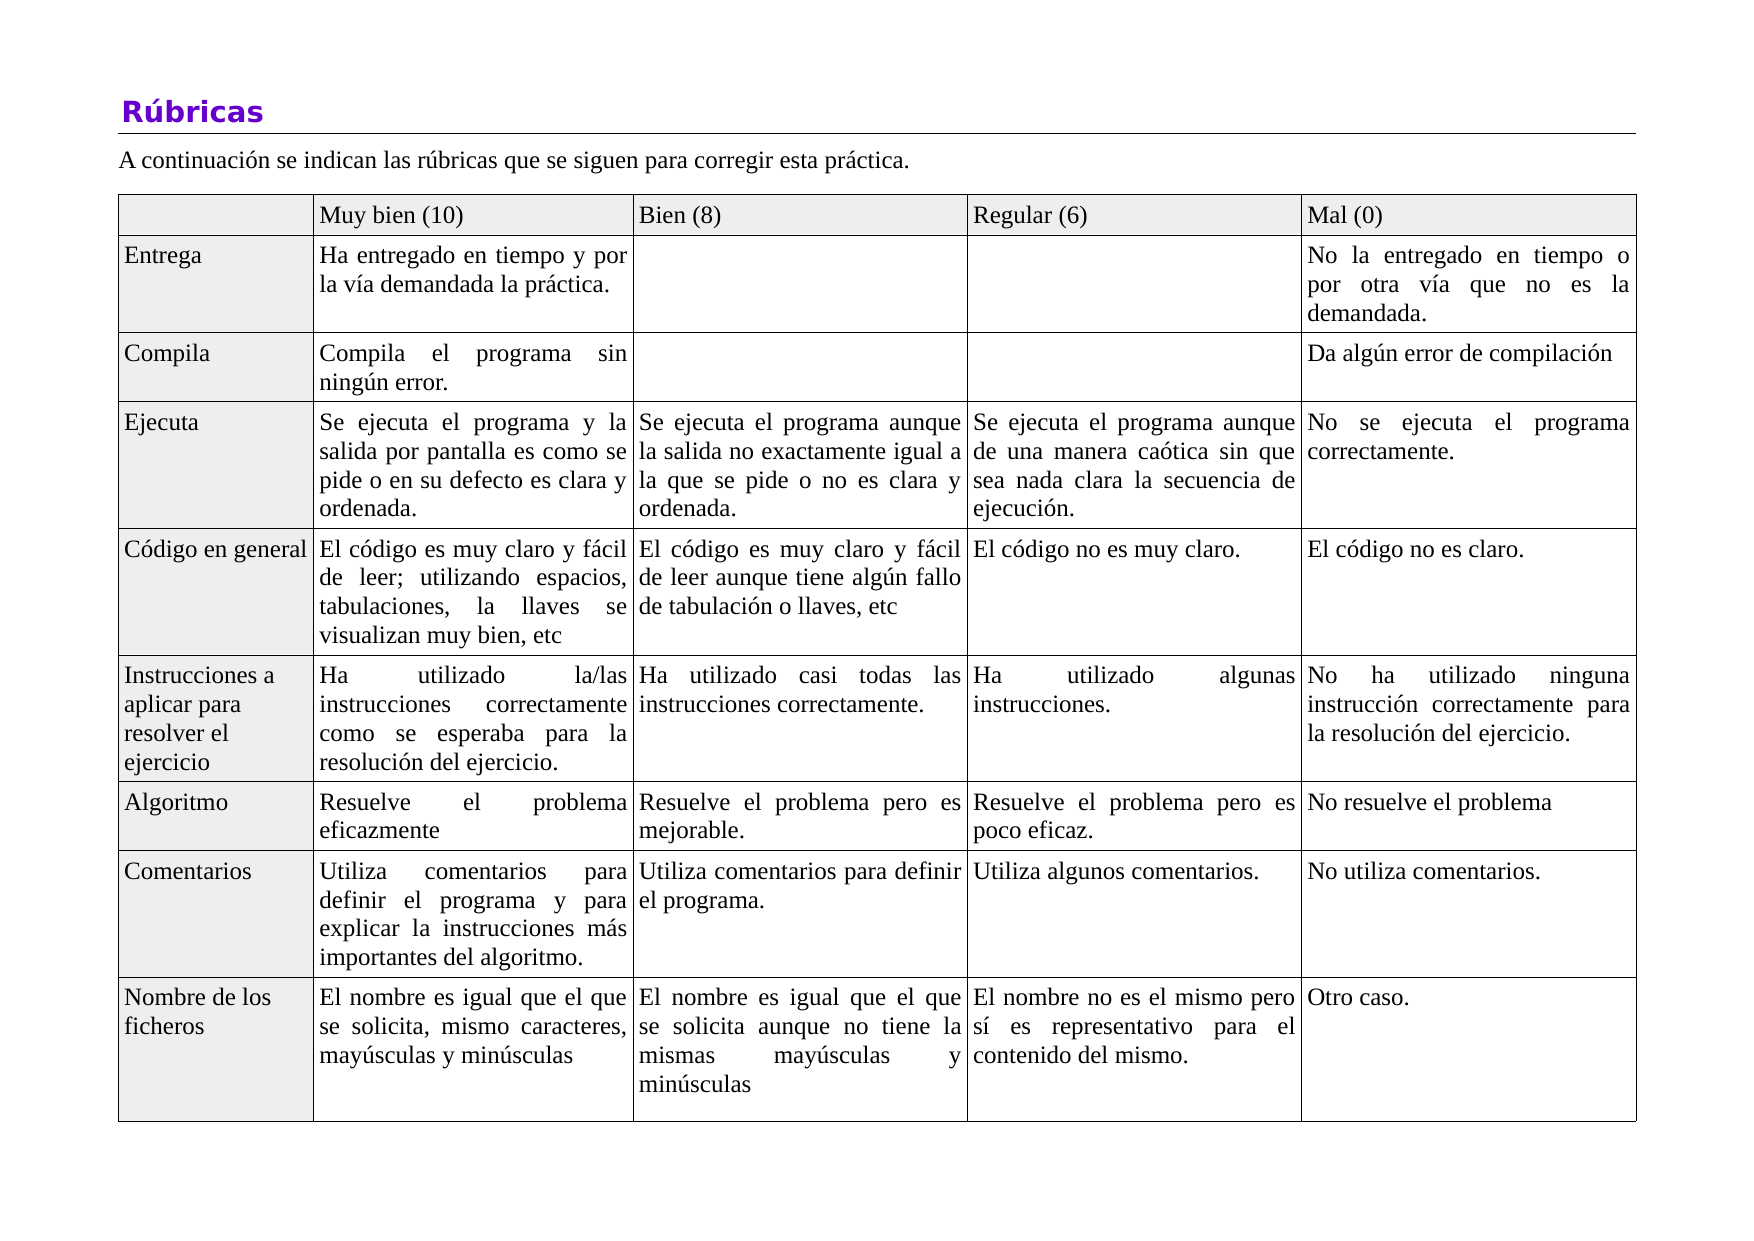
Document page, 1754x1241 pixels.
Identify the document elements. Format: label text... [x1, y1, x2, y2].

table_cell [968, 236, 1301, 332]
table_cell Se ejecuta el programa aunque la salida no exactamente igual a la que se pide o no es clara y ordenada. [634, 402, 967, 528]
text Rúbricas [118, 93, 1636, 133]
table_cell Comentarios [119, 851, 313, 977]
text A continuación se indican las rúbricas que se siguen para corregir esta práctica. [118, 145, 1636, 174]
table_cell El código no es claro. [1302, 529, 1636, 654]
table_cell El código es muy claro y fácil de leer; utilizando espacios, tabulaciones, la llaves se visualizan muy bien, etc [314, 529, 633, 654]
table_cell Nombre de los ficheros [119, 978, 313, 1121]
table_cell Instrucciones a aplicar para resolver el ejercicio [119, 656, 313, 781]
table_cell Resuelve el problema eficazmente [314, 782, 633, 850]
table_cell Da algún error de compilación [1302, 333, 1636, 401]
table_cell Resuelve el problema pero es poco eficaz. [968, 782, 1301, 850]
table_cell [968, 333, 1301, 401]
table_cell El código es muy claro y fácil de leer aunque tiene algún fallo de tabulación o llaves, etc [634, 529, 967, 654]
table_header [119, 195, 313, 234]
table_header Muy bien (10) [314, 195, 633, 234]
table_cell No utiliza comentarios. [1302, 851, 1636, 977]
table_cell No ha utilizado ninguna instrucción correctamente para la resolución del ejercicio. [1302, 656, 1636, 781]
table_cell Se ejecuta el programa aunque de una manera caótica sin que sea nada clara la secuencia de ejecución. [968, 402, 1301, 528]
table_cell El nombre no es el mismo pero sí es representativo para el contenido del mismo. [968, 978, 1301, 1121]
table_header Mal (0) [1302, 195, 1636, 234]
table_cell Ha utilizado casi todas las instrucciones correctamente. [634, 656, 967, 781]
table_cell [634, 236, 967, 332]
table_cell El código no es muy claro. [968, 529, 1301, 654]
table_cell Compila el programa sin ningún error. [314, 333, 633, 401]
table_cell Ha utilizado algunas instrucciones. [968, 656, 1301, 781]
table_cell Otro caso. [1302, 978, 1636, 1121]
table_header Bien (8) [634, 195, 967, 234]
table_cell Ejecuta [119, 402, 313, 528]
table_cell Utiliza algunos comentarios. [968, 851, 1301, 977]
table_cell No se ejecuta el programa correctamente. [1302, 402, 1636, 528]
table_header Regular (6) [968, 195, 1301, 234]
table_cell Utiliza comentarios para definir el programa. [634, 851, 967, 977]
table_cell Ha utilizado la/las instrucciones correctamente como se esperaba para la resolución del ejercicio. [314, 656, 633, 781]
table_cell No la entregado en tiempo o por otra vía que no es la demandada. [1302, 236, 1636, 332]
table_cell Resuelve el problema pero es mejorable. [634, 782, 967, 850]
table_cell El nombre es igual que el que se solicita aunque no tiene la mismas mayúsculas y minúsculas [634, 978, 967, 1121]
table_cell Código en general [119, 529, 313, 654]
table_cell No resuelve el problema [1302, 782, 1636, 850]
table_cell Ha entregado en tiempo y por la vía demandada la práctica. [314, 236, 633, 332]
table_cell [634, 333, 967, 401]
table_cell Entrega [119, 236, 313, 332]
table_cell Utiliza comentarios para definir el programa y para explicar la instrucciones más importantes del algoritmo. [314, 851, 633, 977]
table_cell Algoritmo [119, 782, 313, 850]
table_cell El nombre es igual que el que se solicita, mismo caracteres, mayúsculas y minúsculas [314, 978, 633, 1121]
table_cell Se ejecuta el programa y la salida por pantalla es como se pide o en su defecto es clara y ordenada. [314, 402, 633, 528]
table_cell Compila [119, 333, 313, 401]
